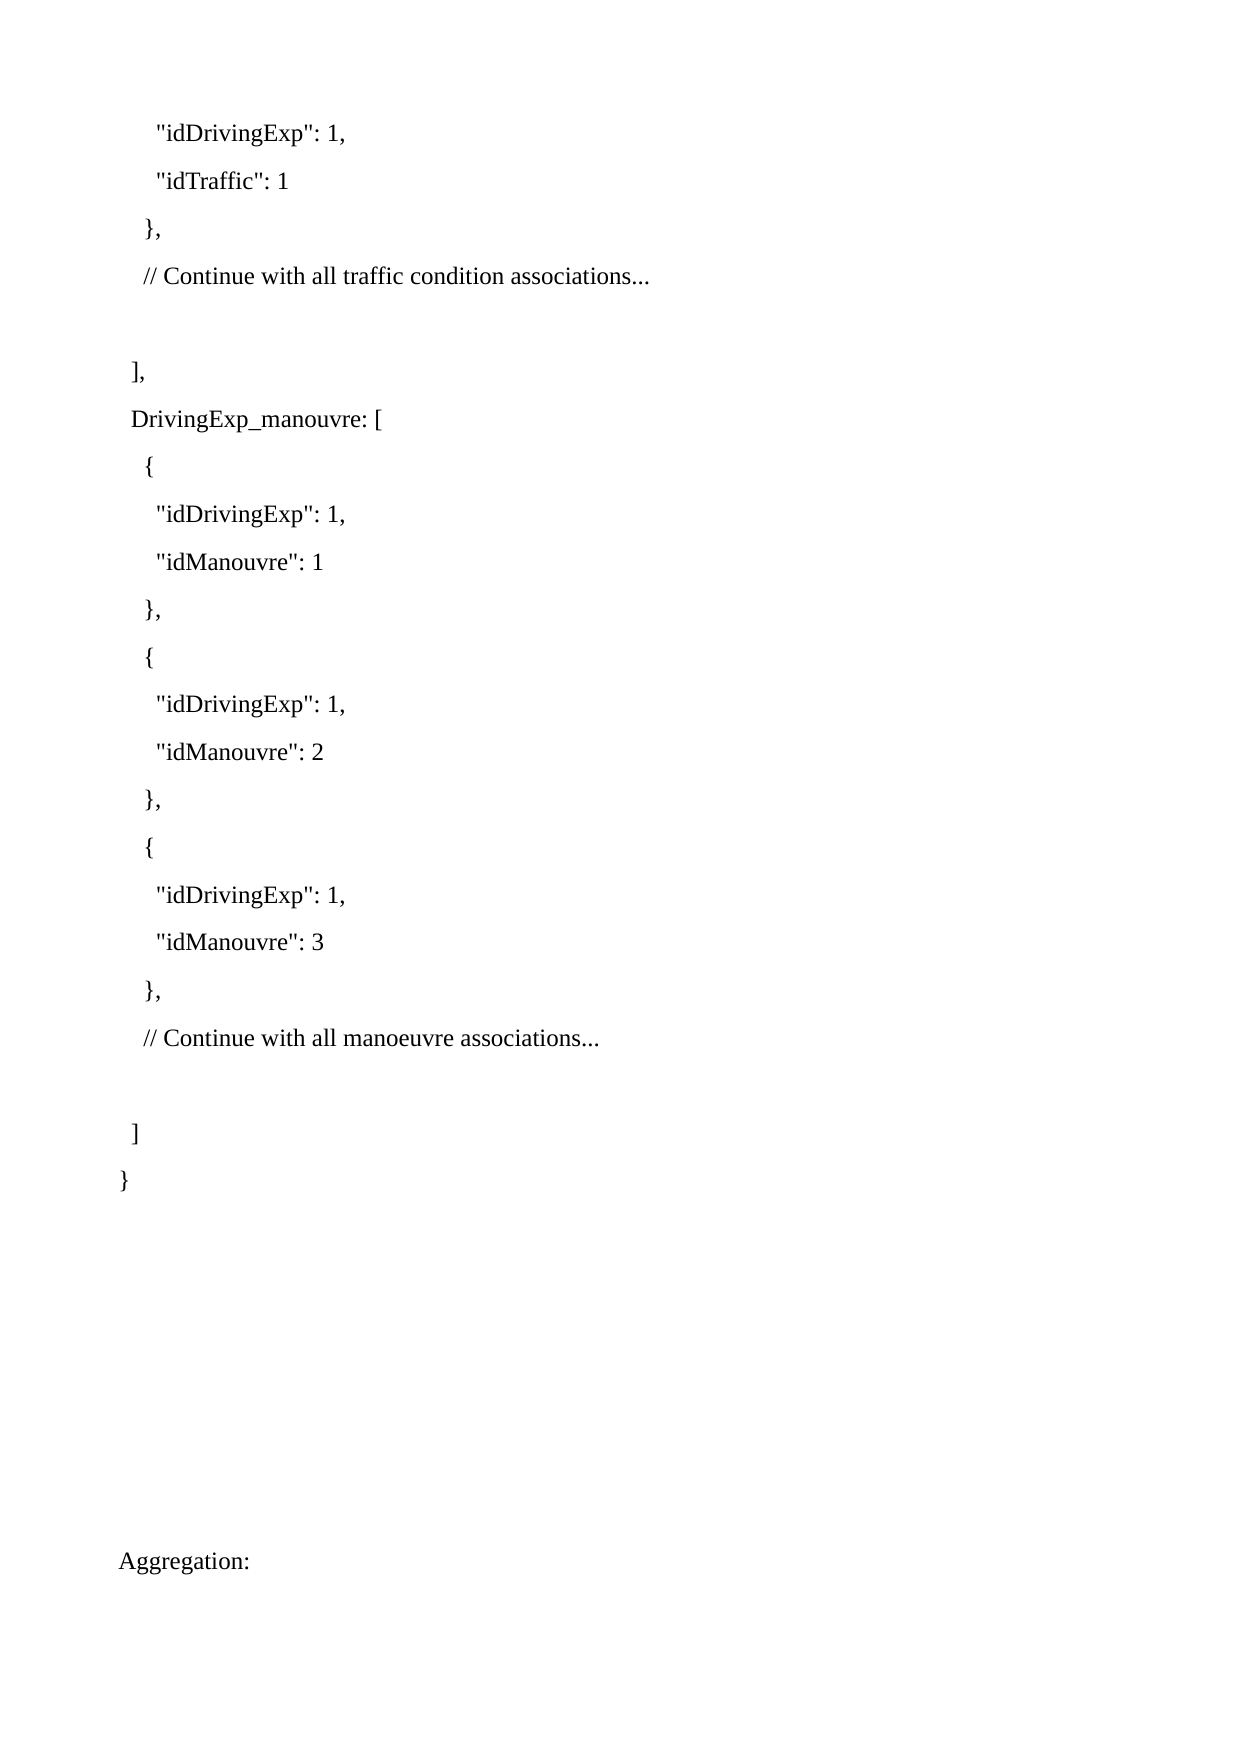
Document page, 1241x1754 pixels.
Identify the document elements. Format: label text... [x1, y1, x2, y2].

text "idDrivingExp": 1, [118, 880, 1122, 908]
text }, [118, 975, 1122, 1004]
text }, [118, 784, 1122, 813]
text "idManouvre": 1 [118, 547, 1122, 575]
text Aggregation: [118, 1546, 1122, 1608]
text }, [118, 594, 1122, 623]
text "idManouvre": 3 [118, 927, 1122, 956]
text { [118, 832, 1122, 861]
text "idDrivingExp": 1, [118, 689, 1122, 718]
text "idDrivingExp": 1, [118, 499, 1122, 528]
text "idManouvre": 2 [118, 737, 1122, 766]
text }, [118, 213, 1122, 242]
text // Continue with all traffic condition associations... [118, 261, 1122, 290]
text "idTraffic": 1 [118, 166, 1122, 194]
text ], [118, 356, 1122, 385]
text { [118, 642, 1122, 671]
text DrivingExp_manouvre: [ [118, 404, 1122, 432]
text // Continue with all manoeuvre associations... [118, 1023, 1122, 1051]
text "idDrivingExp": 1, [118, 118, 1122, 147]
text } [118, 1165, 1122, 1194]
text ] [118, 1118, 1122, 1147]
text { [118, 451, 1122, 480]
